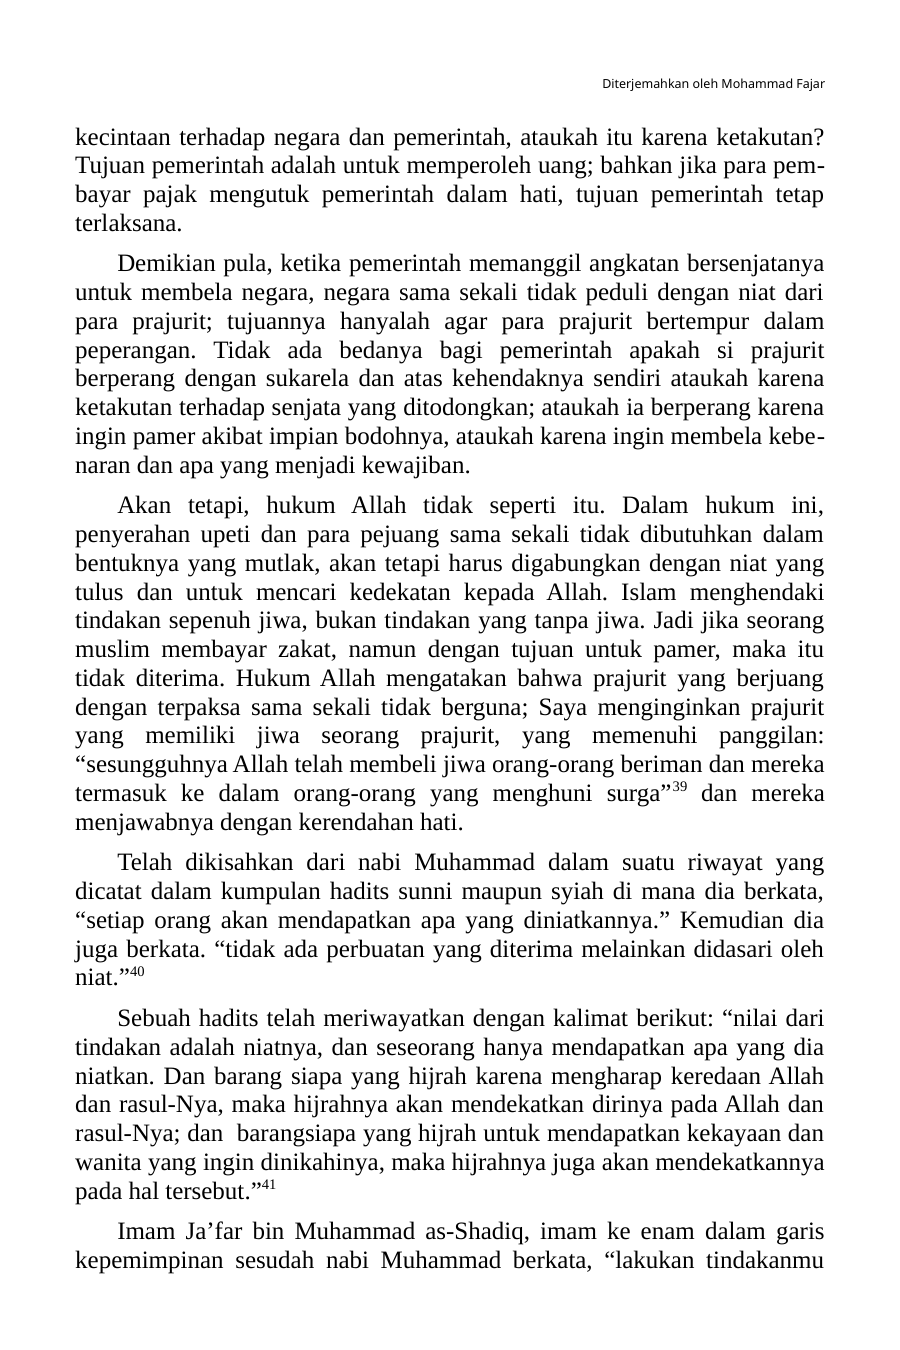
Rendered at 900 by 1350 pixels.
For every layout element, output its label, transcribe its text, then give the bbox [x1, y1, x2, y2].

text kecintaan terhadap negara dan pemerintah, ataukah itu karena ketakutan? Tujuan pemerintah adalah untuk memperoleh uang; bahkan jika para pem­bayar pajak mengutuk pemerintah dalam hati, tujuan pemerintah tetap terlaksana. [75, 122, 825, 237]
text Demikian pula, ketika pemerintah memanggil angkatan bersenjatanya untuk membela negara, negara sama sekali tidak peduli dengan niat dari para prajurit; tujuannya hanyalah agar para prajurit bertempur dalam peperangan. Tidak ada bedanya bagi pemerintah apakah si prajurit berperang dengan sukarela dan atas kehendaknya sendiri ataukah karena ketakutan terhadap senjata yang ditodongkan; ataukah ia berperang karena ingin pamer akibat impian bodohnya, ataukah karena ingin membela kebe­naran dan apa yang menjadi kewajiban. [75, 248, 825, 478]
text Imam Ja’far bin Muhammad as-Shadiq, imam ke enam dalam garis kepemimpinan sesudah nabi Muhammad berkata, “lakukan tindakanmu [75, 1216, 825, 1274]
text Sebuah hadits telah meriwayatkan dengan kalimat berikut: “nilai dari tindakan adalah niatnya, dan seseorang hanya mendapatkan apa yang dia niatkan. Dan barang siapa yang hijrah karena mengharap keredaan Allah dan rasul-Nya, maka hijrahnya akan mendekatkan dirinya pada Allah dan rasul-Nya; dan barangsiapa yang hijrah untuk mendapatkan kekayaan dan wanita yang ingin dinikahinya, maka hijrahnya juga akan mendekatkannya pada hal tersebut.” [75, 1003, 825, 1204]
text Telah dikisahkan dari nabi Muhammad dalam suatu riwayat yang dicatat dalam kumpulan hadits sunni maupun syiah di mana dia berkata, “setiap orang akan mendapatkan apa yang diniatkannya.” Kemudian dia juga berkata. “tidak ada perbuatan yang diterima melainkan didasari oleh niat.” [75, 847, 825, 991]
text Akan tetapi, hukum Allah tidak seperti itu. Dalam hukum ini, penyerahan upeti dan para pejuang sama sekali tidak dibutuhkan dalam bentuknya yang mutlak, akan tetapi harus digabungkan dengan niat yang tulus dan untuk mencari kedekatan kepada Allah. Islam menghendaki tindakan sepenuh jiwa, bukan tindakan yang tanpa jiwa. Jadi jika seorang muslim membayar zakat, namun dengan tujuan untuk pamer, maka itu tidak diterima. Hukum Allah mengatakan bahwa prajurit yang berjuang dengan terpaksa sama sekali tidak berguna; Saya menginginkan prajurit yang memiliki jiwa seorang prajurit, yang memenuhi panggilan: “sesungguhnya Allah telah membeli jiwa orang-orang beriman dan mereka termasuk ke dalam orang-orang yang menghuni surga” dan mereka menjawabnya dengan kerendahan hati. [75, 491, 825, 836]
